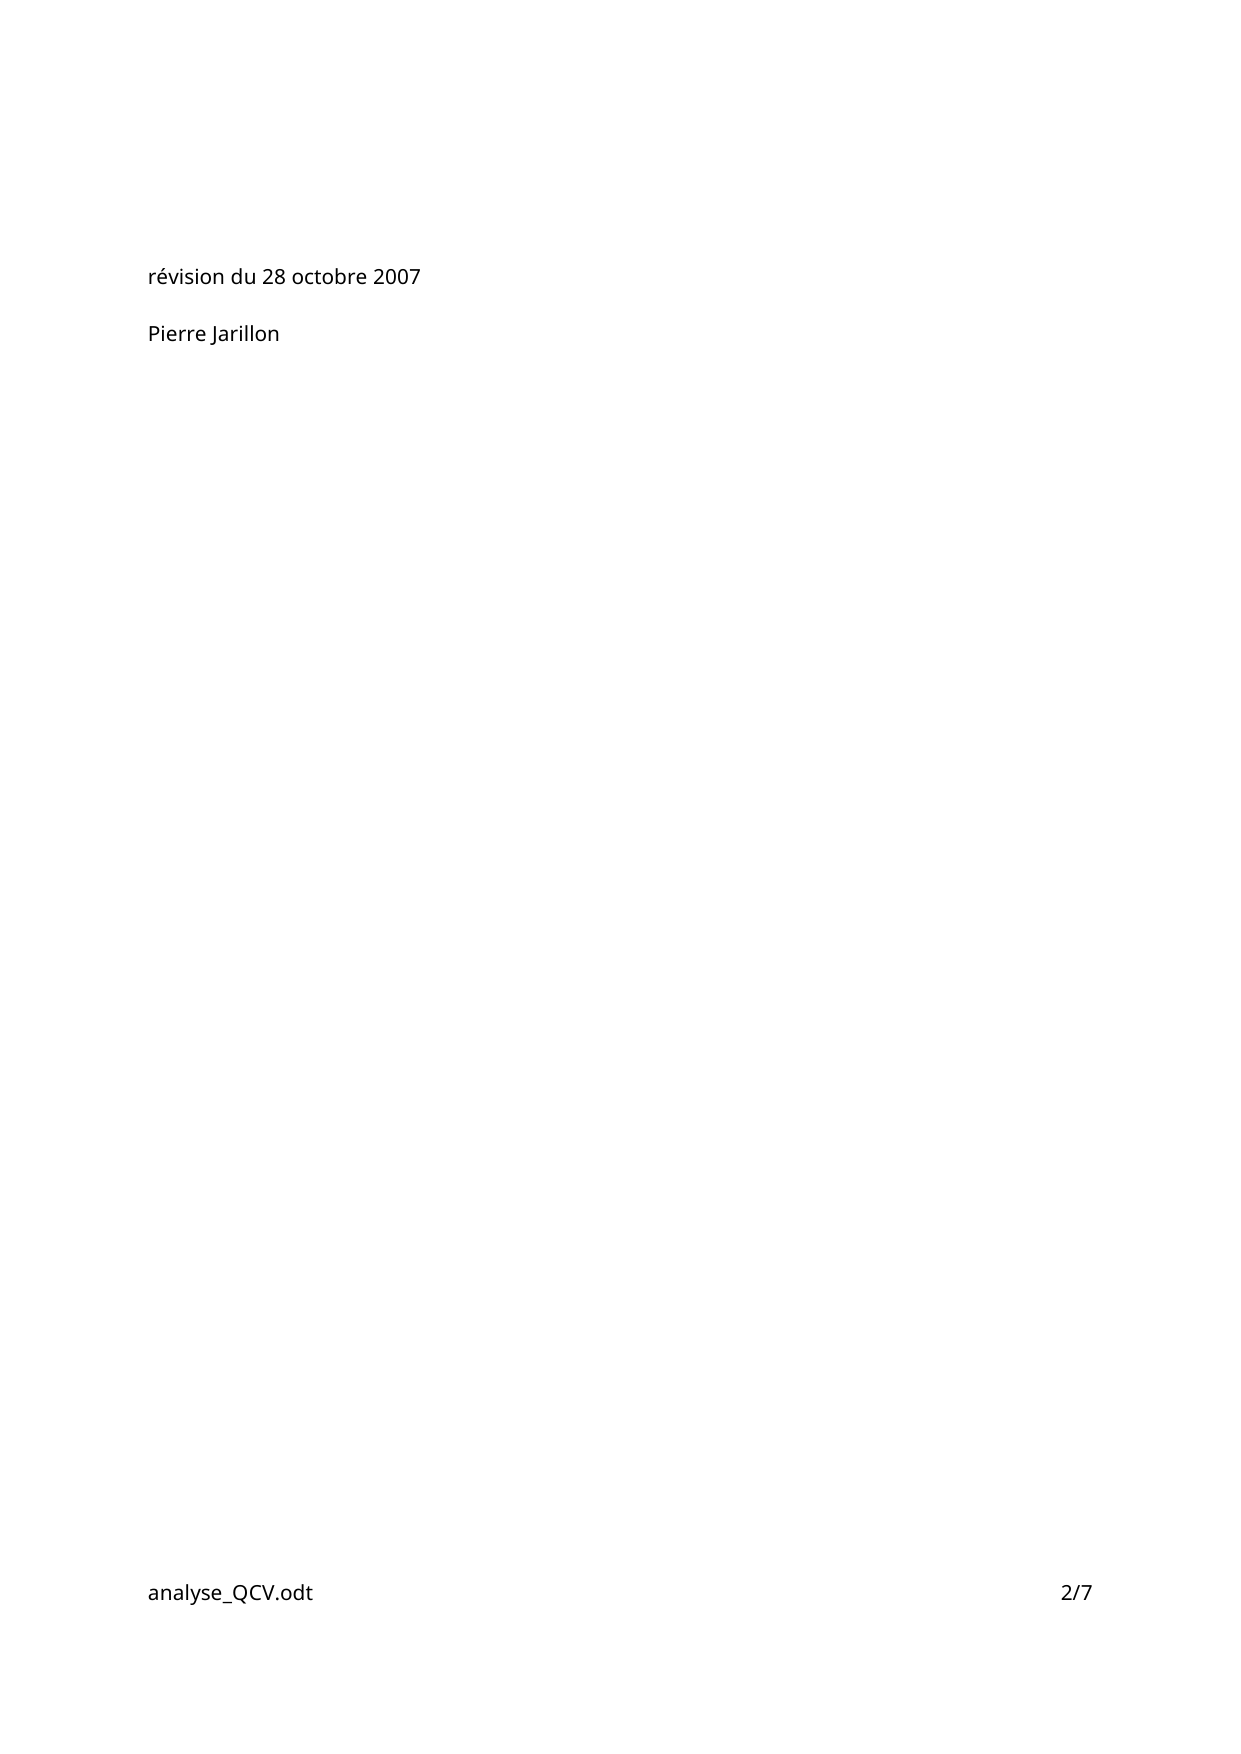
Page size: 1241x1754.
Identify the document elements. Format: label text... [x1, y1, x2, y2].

text Pierre Jarillon [148, 319, 1092, 347]
text révision du 28 octobre 2007 [148, 262, 1092, 290]
